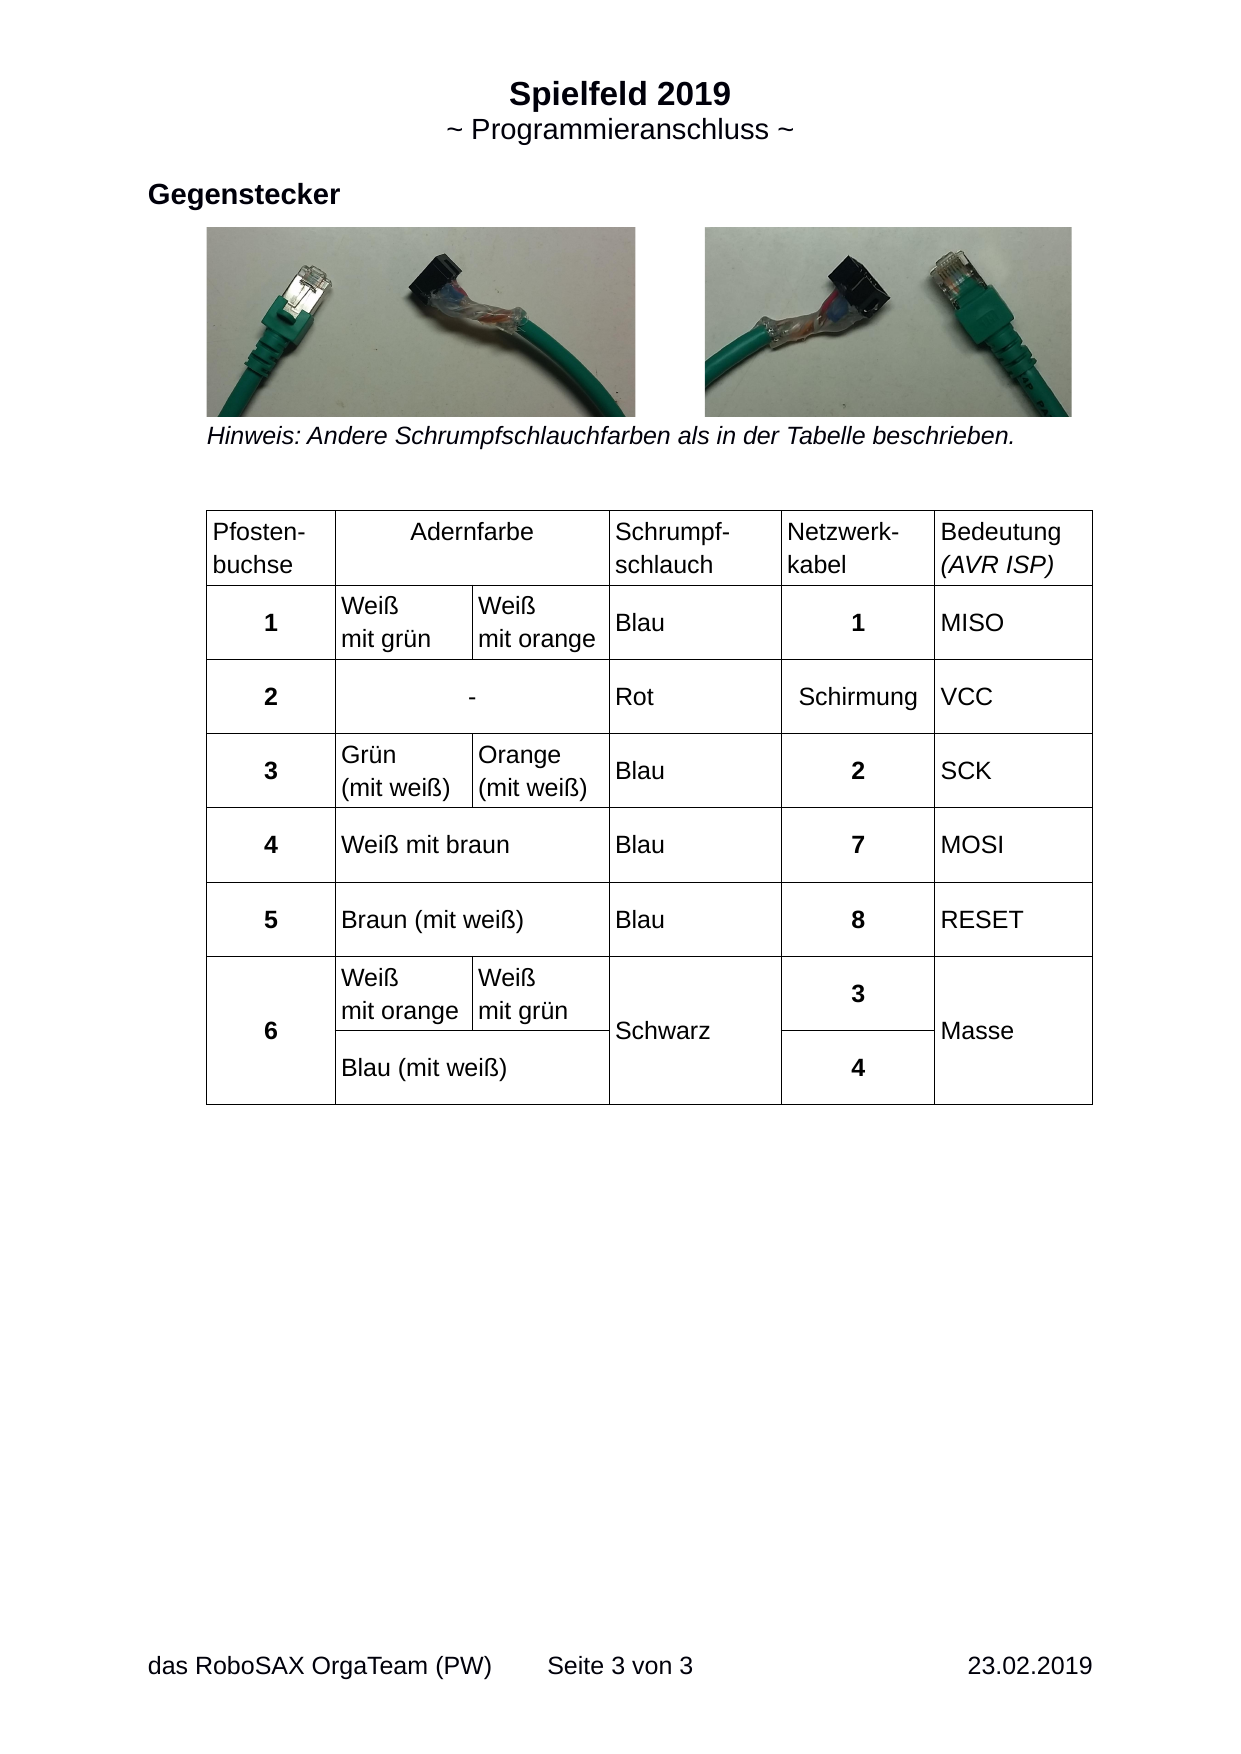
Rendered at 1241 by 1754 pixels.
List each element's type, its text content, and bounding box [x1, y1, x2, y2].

table_cell 1 [207, 586, 335, 659]
table_cell Blau [610, 808, 781, 882]
table_cell RESET [935, 883, 1092, 956]
table_cell Braun (mit weiß) [336, 883, 609, 956]
table_cell Blau (mit weiß) [336, 1031, 609, 1104]
table_cell SCK [935, 734, 1092, 807]
picture [704, 227, 1072, 417]
table_cell 3 [207, 734, 335, 807]
table_cell 3 [782, 957, 934, 1030]
text Hinweis: Andere Schrumpfschlauchfarben als in der Tabelle beschrieben. [207, 421, 1093, 449]
table_cell 7 [782, 808, 934, 882]
table_header Pfosten-buchse [207, 511, 335, 584]
table_cell Grün (mit weiß) [336, 734, 472, 807]
table_cell Weiß mit braun [336, 808, 609, 882]
table_cell Blau [610, 734, 781, 807]
text Gegenstecker [148, 177, 1093, 211]
table_cell 2 [782, 734, 934, 807]
table_cell 4 [207, 808, 335, 882]
table_cell Rot [610, 660, 781, 733]
table_cell Weiß mit grün [473, 957, 609, 1030]
table_cell 2 [207, 660, 335, 733]
table_header Bedeutung (AVR ISP) [935, 511, 1092, 584]
table_cell MOSI [935, 808, 1092, 882]
table_cell Schwarz [610, 957, 781, 1104]
table_cell Masse [935, 957, 1092, 1104]
table_cell - [336, 660, 609, 733]
table_cell VCC [935, 660, 1092, 733]
table_cell 5 [207, 883, 335, 956]
table_cell Blau [610, 586, 781, 659]
table_cell 4 [782, 1031, 934, 1104]
table_cell 8 [782, 883, 934, 956]
table_cell Weiß mit orange [336, 957, 472, 1030]
table_cell Schirmung [782, 660, 934, 733]
table_cell Weiß mit orange [473, 586, 609, 659]
table_cell Orange (mit weiß) [473, 734, 609, 807]
table_cell Weiß mit grün [336, 586, 472, 659]
table_header Netzwerk-kabel [782, 511, 934, 584]
picture [206, 227, 636, 417]
table_cell MISO [935, 586, 1092, 659]
table_header Adernfarbe [336, 511, 609, 584]
table_header Schrumpf-schlauch [610, 511, 781, 584]
table_cell 6 [207, 957, 335, 1104]
table_cell 1 [782, 586, 934, 659]
table_cell Blau [610, 883, 781, 956]
